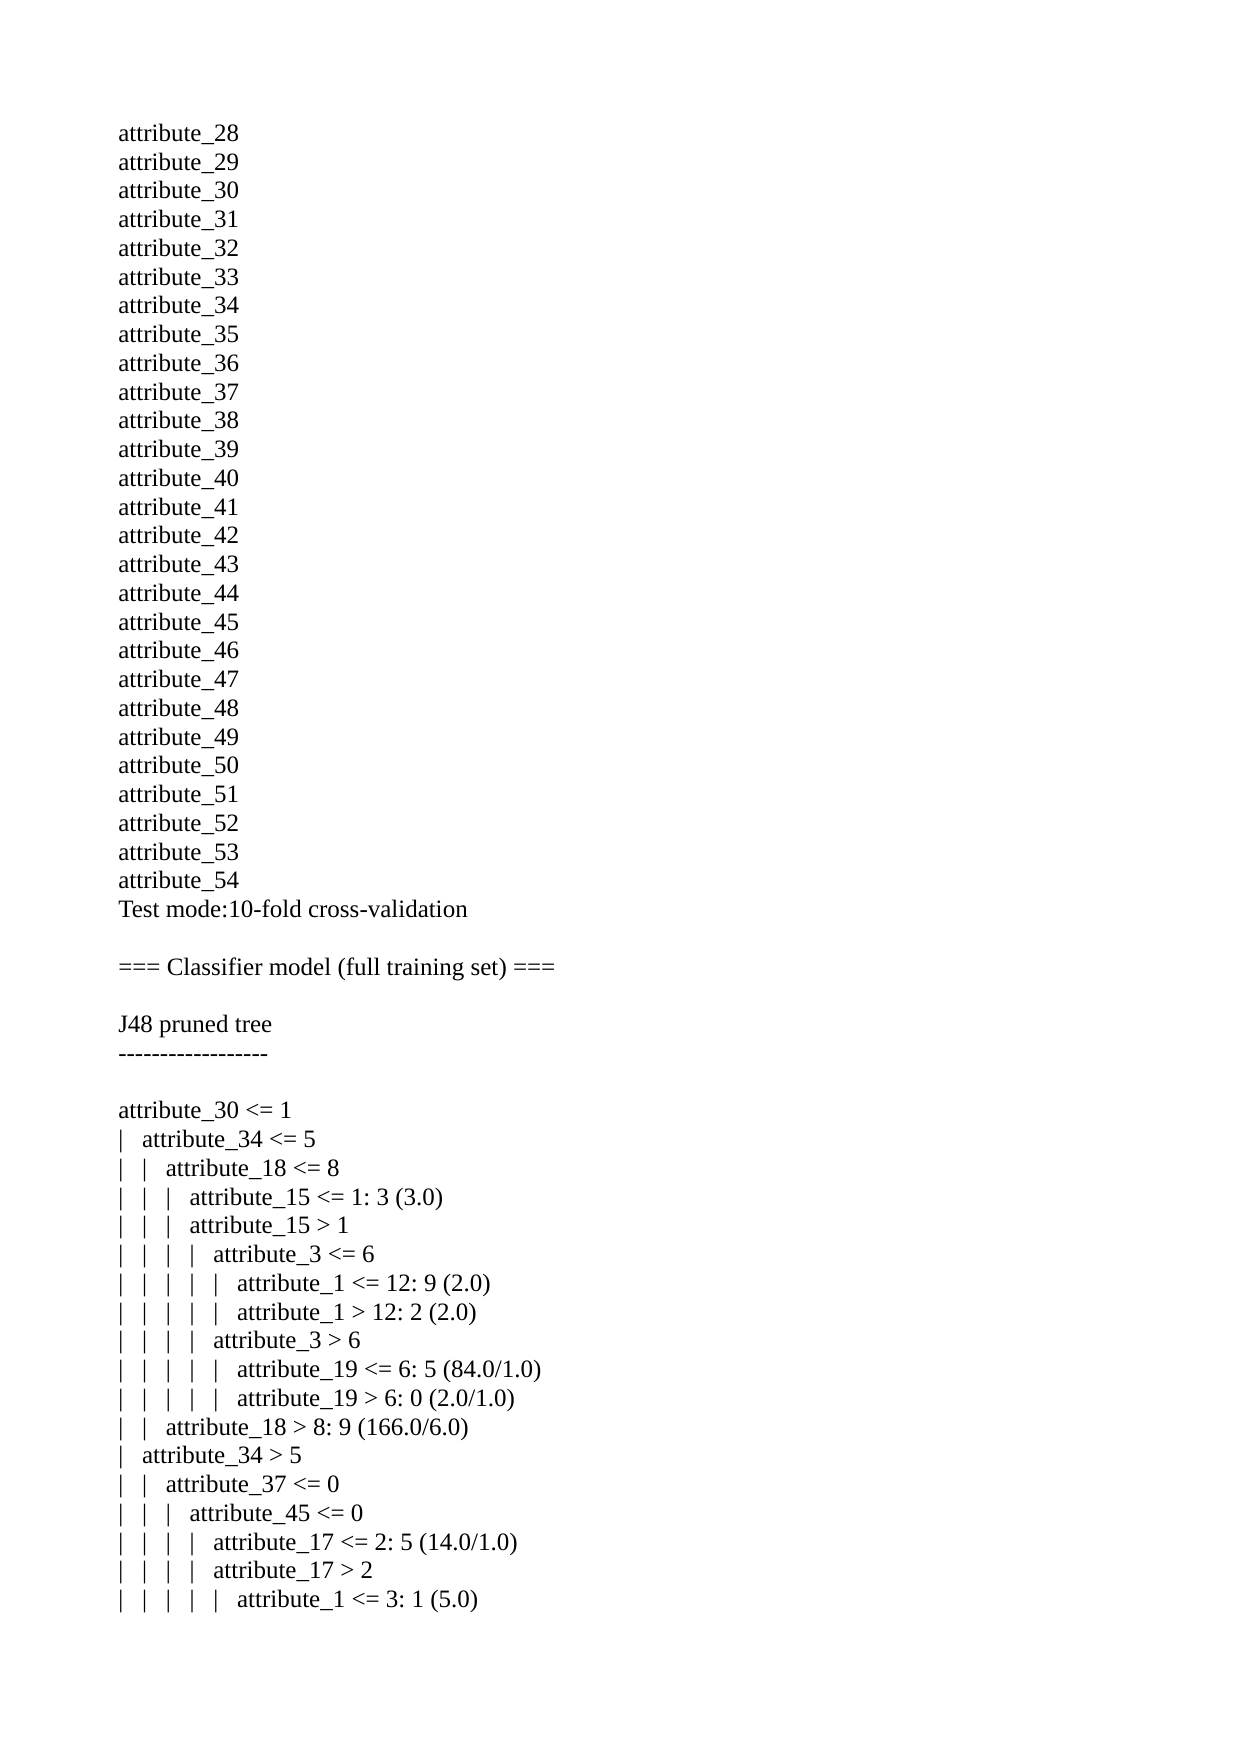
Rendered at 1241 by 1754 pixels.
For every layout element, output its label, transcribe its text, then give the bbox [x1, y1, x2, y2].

text attribute_50 [118, 751, 1122, 779]
text J48 pruned tree [118, 1009, 1122, 1038]
text | | | attribute_15 > 1 [118, 1211, 1122, 1239]
text attribute_35 [118, 319, 1122, 348]
text attribute_37 [118, 377, 1122, 406]
text | | attribute_18 <= 8 [118, 1153, 1122, 1182]
text ------------------ [118, 1038, 1122, 1067]
text | | | | | attribute_1 > 12: 2 (2.0) [118, 1297, 1122, 1326]
text | | | | | attribute_19 <= 6: 5 (84.0/1.0) [118, 1354, 1122, 1383]
text attribute_51 [118, 779, 1122, 808]
text attribute_30 <= 1 [118, 1096, 1122, 1124]
text attribute_28 [118, 118, 1122, 147]
text | attribute_34 > 5 [118, 1441, 1122, 1469]
text | | | | | attribute_1 <= 3: 1 (5.0) [118, 1584, 1122, 1613]
text attribute_54 [118, 866, 1122, 894]
text attribute_31 [118, 204, 1122, 233]
text attribute_47 [118, 664, 1122, 693]
text attribute_36 [118, 348, 1122, 377]
text attribute_40 [118, 463, 1122, 492]
text | | | | attribute_17 > 2 [118, 1556, 1122, 1584]
text | attribute_34 <= 5 [118, 1124, 1122, 1153]
text attribute_34 [118, 291, 1122, 319]
text | | | attribute_45 <= 0 [118, 1498, 1122, 1527]
text attribute_30 [118, 176, 1122, 204]
text attribute_44 [118, 578, 1122, 607]
text | | | attribute_15 <= 1: 3 (3.0) [118, 1182, 1122, 1211]
text attribute_39 [118, 434, 1122, 463]
text attribute_49 [118, 722, 1122, 751]
text | | attribute_18 > 8: 9 (166.0/6.0) [118, 1412, 1122, 1441]
text attribute_41 [118, 492, 1122, 521]
text attribute_46 [118, 636, 1122, 664]
text | | | | | attribute_19 > 6: 0 (2.0/1.0) [118, 1383, 1122, 1412]
text attribute_45 [118, 607, 1122, 636]
text attribute_42 [118, 521, 1122, 549]
text | | | | attribute_3 > 6 [118, 1326, 1122, 1354]
text === Classifier model (full training set) === [118, 952, 1122, 981]
text | | | | attribute_17 <= 2: 5 (14.0/1.0) [118, 1527, 1122, 1556]
text attribute_53 [118, 837, 1122, 866]
text | | attribute_37 <= 0 [118, 1469, 1122, 1498]
text attribute_52 [118, 808, 1122, 837]
text attribute_43 [118, 549, 1122, 578]
text attribute_33 [118, 262, 1122, 291]
text | | | | attribute_3 <= 6 [118, 1239, 1122, 1268]
text attribute_38 [118, 406, 1122, 434]
text attribute_48 [118, 693, 1122, 722]
text | | | | | attribute_1 <= 12: 9 (2.0) [118, 1268, 1122, 1297]
text attribute_32 [118, 233, 1122, 262]
text Test mode:10-fold cross-validation [118, 894, 1122, 923]
text attribute_29 [118, 147, 1122, 176]
